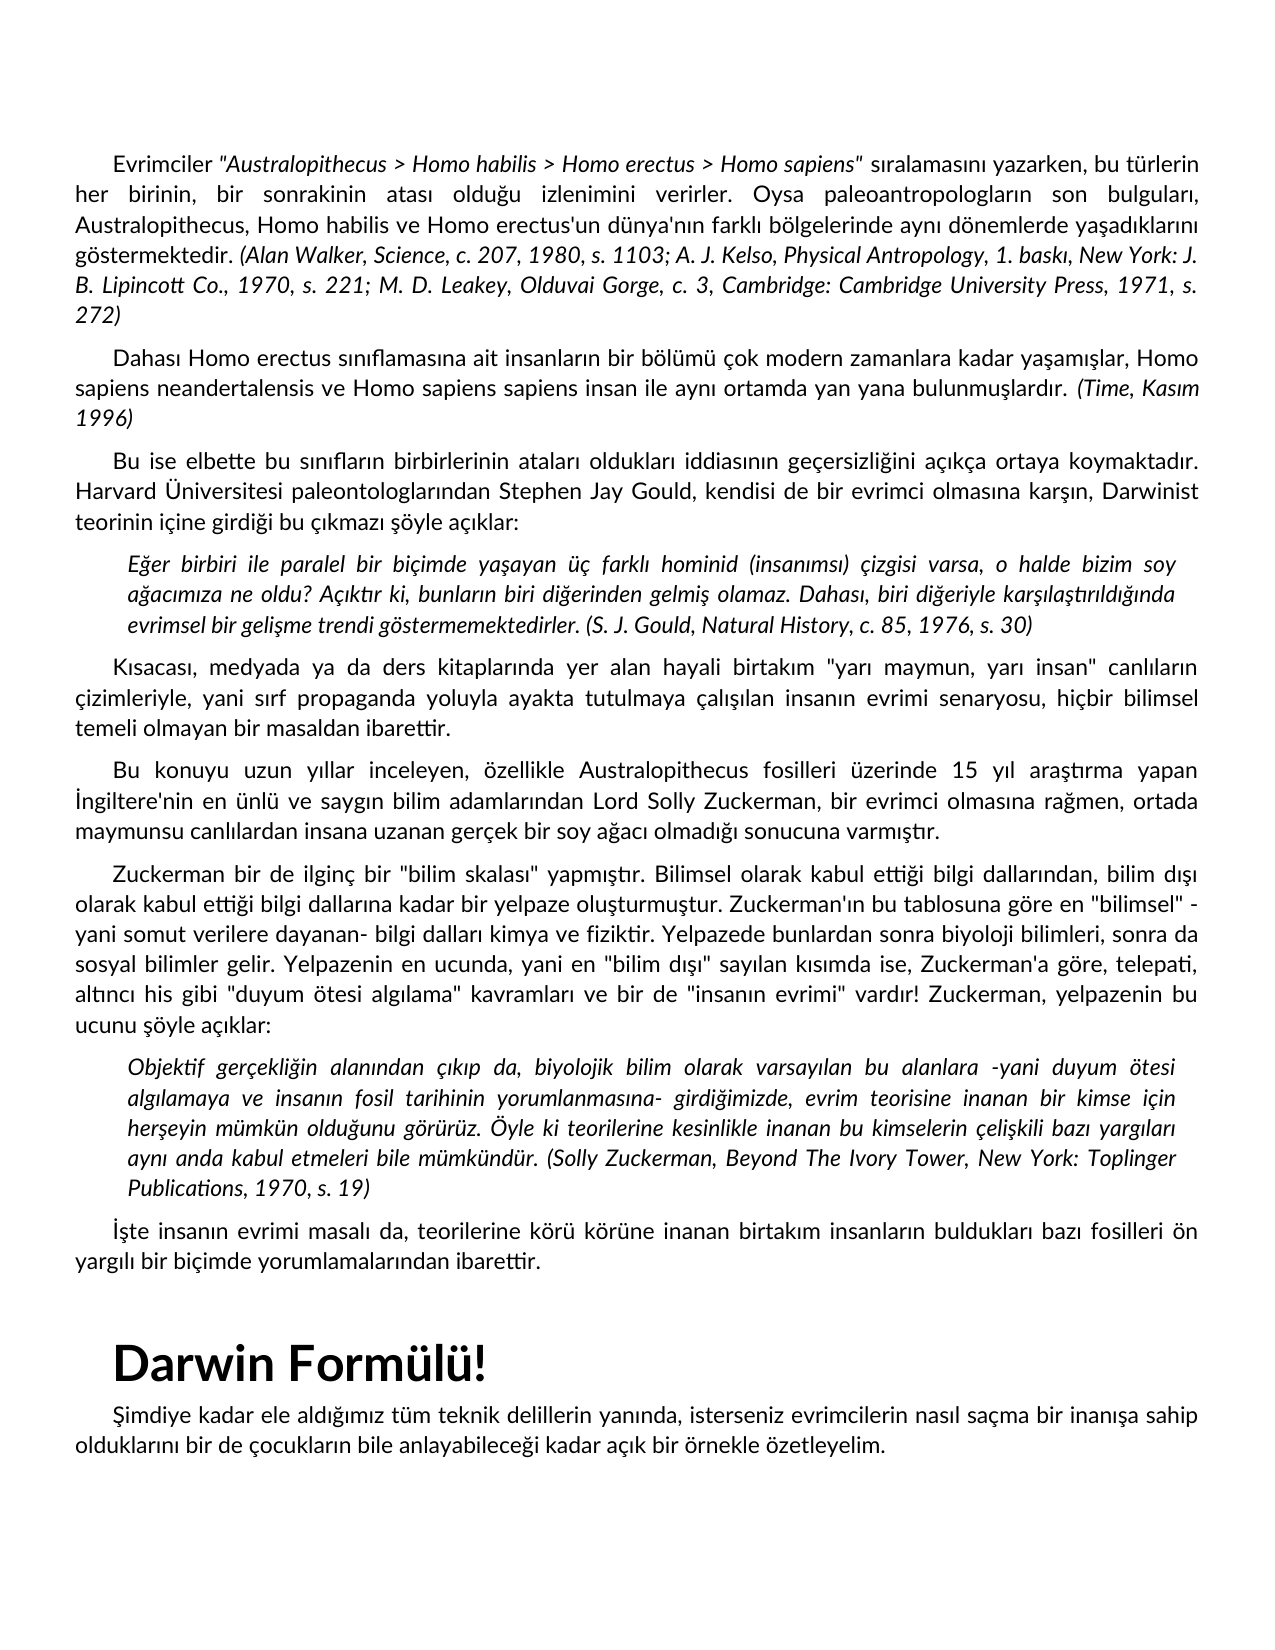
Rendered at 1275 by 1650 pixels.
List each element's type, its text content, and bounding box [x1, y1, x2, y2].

text Evrimciler "Australopithecus > Homo habilis > Homo erectus > Homo sapiens" sıralamasını yazarken, bu türlerin her birinin, bir sonrakinin atası olduğu izlenimini verirler. Oysa paleoantropologların son bulguları, Australopithecus, Homo habilis ve Homo erectus'un dünya'nın farklı bölgelerinde aynı dönemlerde yaşadıklarını göstermektedir. (Alan Walker, Science, c. 207, 1980, s. 1103; A. J. Kelso, Physical Antropology, 1. baskı, New York: J. B. Lipincott Co., 1970, s. 221; M. D. Leakey, Olduvai Gorge, c. 3, Cambridge: Cambridge University Press, 1971, s. 272) [75, 150, 1200, 328]
text Zuckerman bir de ilginç bir "bilim skalası" yapmıştır. Bilimsel olarak kabul ettiği bilgi dallarından, bilim dışı olarak kabul ettiği bilgi dallarına kadar bir yelpaze oluşturmuştur. Zuckerman'ın bu tablosuna göre en "bilimsel" -yani somut verilere dayanan- bilgi dalları kimya ve fiziktir. Yelpazede bunlardan sonra biyoloji bilimleri, sonra da sosyal bilimler gelir. Yelpazenin en ucunda, yani en "bilim dışı" sayılan kısımda ise, Zuckerman'a göre, telepati, altıncı his gibi "duyum ötesi algılama" kavramları ve bir de "insanın evrimi" vardır! Zuckerman, yelpazenin bu ucunu şöyle açıklar: [75, 859, 1200, 1038]
text Dahası Homo erectus sınıflamasına ait insanların bir bölümü çok modern zamanlara kadar yaşamışlar, Homo sapiens neandertalensis ve Homo sapiens sapiens insan ile aynı ortamda yan yana bulunmuşlardır. (Time, Kasım 1996) [75, 344, 1200, 432]
text Eğer birbiri ile paralel bir biçimde yaşayan üç farklı hominid (insanımsı) çizgisi varsa, o halde bizim soy ağacımıza ne oldu? Açıktır ki, bunların biri diğerinden gelmiş olamaz. Dahası, biri diğeriyle karşılaştırıldığında evrimsel bir gelişme trendi göstermemektedirler. (S. J. Gould, Natural History, c. 85, 1976, s. 30) [127, 550, 1177, 638]
subtitle Darwin Formülü! [112, 1332, 1200, 1392]
text İşte insanın evrimi masalı da, teorilerine körü körüne inanan birtakım insanların buldukları bazı fosilleri ön yargılı bir biçimde yorumlamalarından ibarettir. [75, 1217, 1200, 1274]
text Şimdiye kadar ele aldığımız tüm teknik delillerin yanında, isterseniz evrimcilerin nasıl saçma bir inanışa sahip olduklarını bir de çocukların bile anlayabileceği kadar açık bir örnekle özetleyelim. [75, 1401, 1200, 1458]
text Kısacası, medyada ya da ders kitaplarında yer alan hayali birtakım "yarı maymun, yarı insan" canlıların çizimleriyle, yani sırf propaganda yoluyla ayakta tutulmaya çalışılan insanın evrimi senaryosu, hiçbir bilimsel temeli olmayan bir masaldan ibarettir. [75, 653, 1200, 741]
text Bu ise elbette bu sınıfların birbirlerinin ataları oldukları iddiasının geçersizliğini açıkça ortaya koymaktadır. Harvard Üniversitesi paleontologlarından Stephen Jay Gould, kendisi de bir evrimci olmasına karşın, Darwinist teorinin içine girdiği bu çıkmazı şöyle açıklar: [75, 447, 1200, 535]
text Bu konuyu uzun yıllar inceleyen, özellikle Australopithecus fosilleri üzerinde 15 yıl araştırma yapan İngiltere'nin en ünlü ve saygın bilim adamlarından Lord Solly Zuckerman, bir evrimci olmasına rağmen, ortada maymunsu canlılardan insana uzanan gerçek bir soy ağacı olmadığı sonucuna varmıştır. [75, 756, 1200, 844]
text Objektif gerçekliğin alanından çıkıp da, biyolojik bilim olarak varsayılan bu alanlara -yani duyum ötesi algılamaya ve insanın fosil tarihinin yorumlanmasına- girdiğimizde, evrim teorisine inanan bir kimse için herşeyin mümkün olduğunu görürüz. Öyle ki teorilerine kesinlikle inanan bu kimselerin çelişkili bazı yargıları aynı anda kabul etmeleri bile mümkündür. (Solly Zuckerman, Beyond The Ivory Tower, New York: Toplinger Publications, 1970, s. 19) [127, 1053, 1177, 1201]
